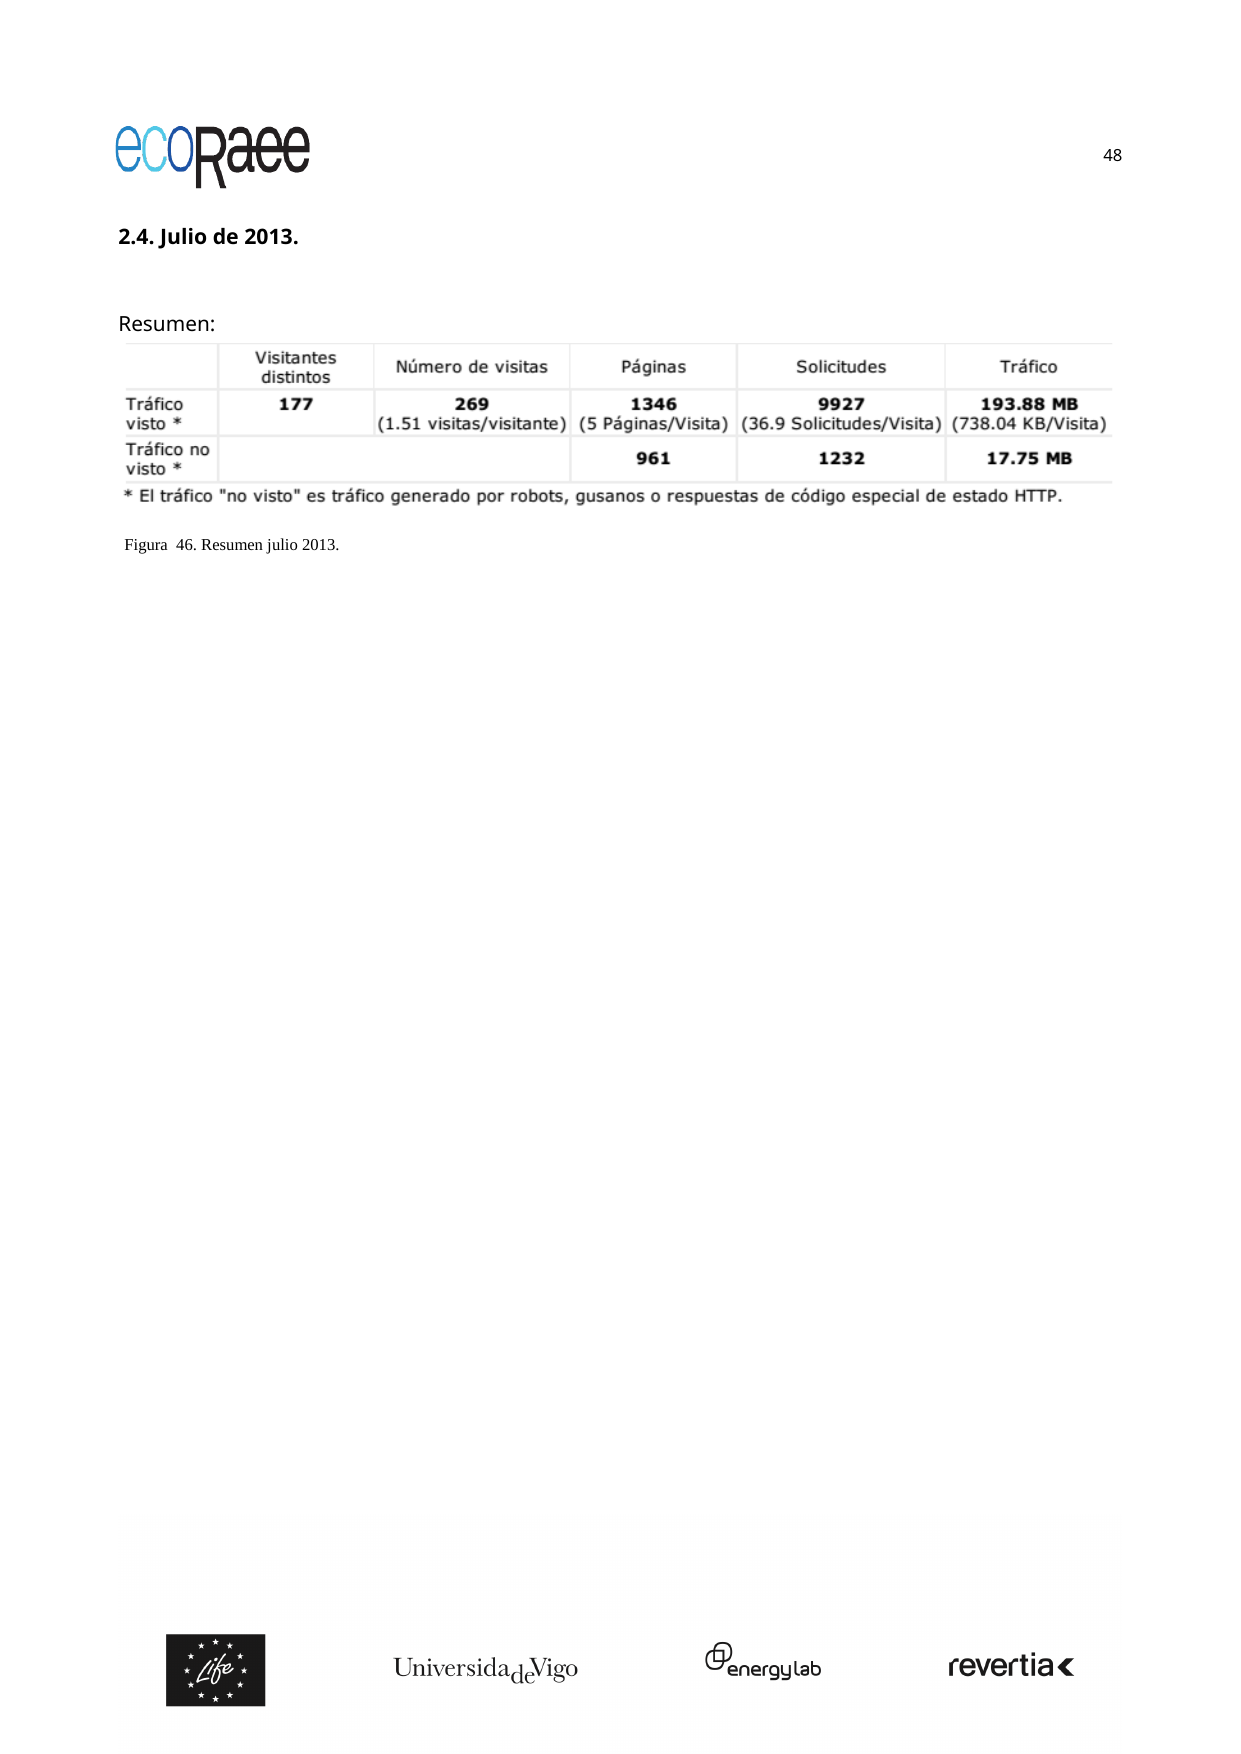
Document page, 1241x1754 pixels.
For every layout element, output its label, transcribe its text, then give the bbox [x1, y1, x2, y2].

picture [118, 1514, 1123, 1754]
text Figura 46. Resumen julio 2013. [124, 534, 1122, 553]
picture [121, 343, 1120, 516]
text Resumen: [118, 309, 1122, 338]
picture [114, 124, 311, 190]
text 2.4. Julio de 2013. [118, 221, 1122, 250]
